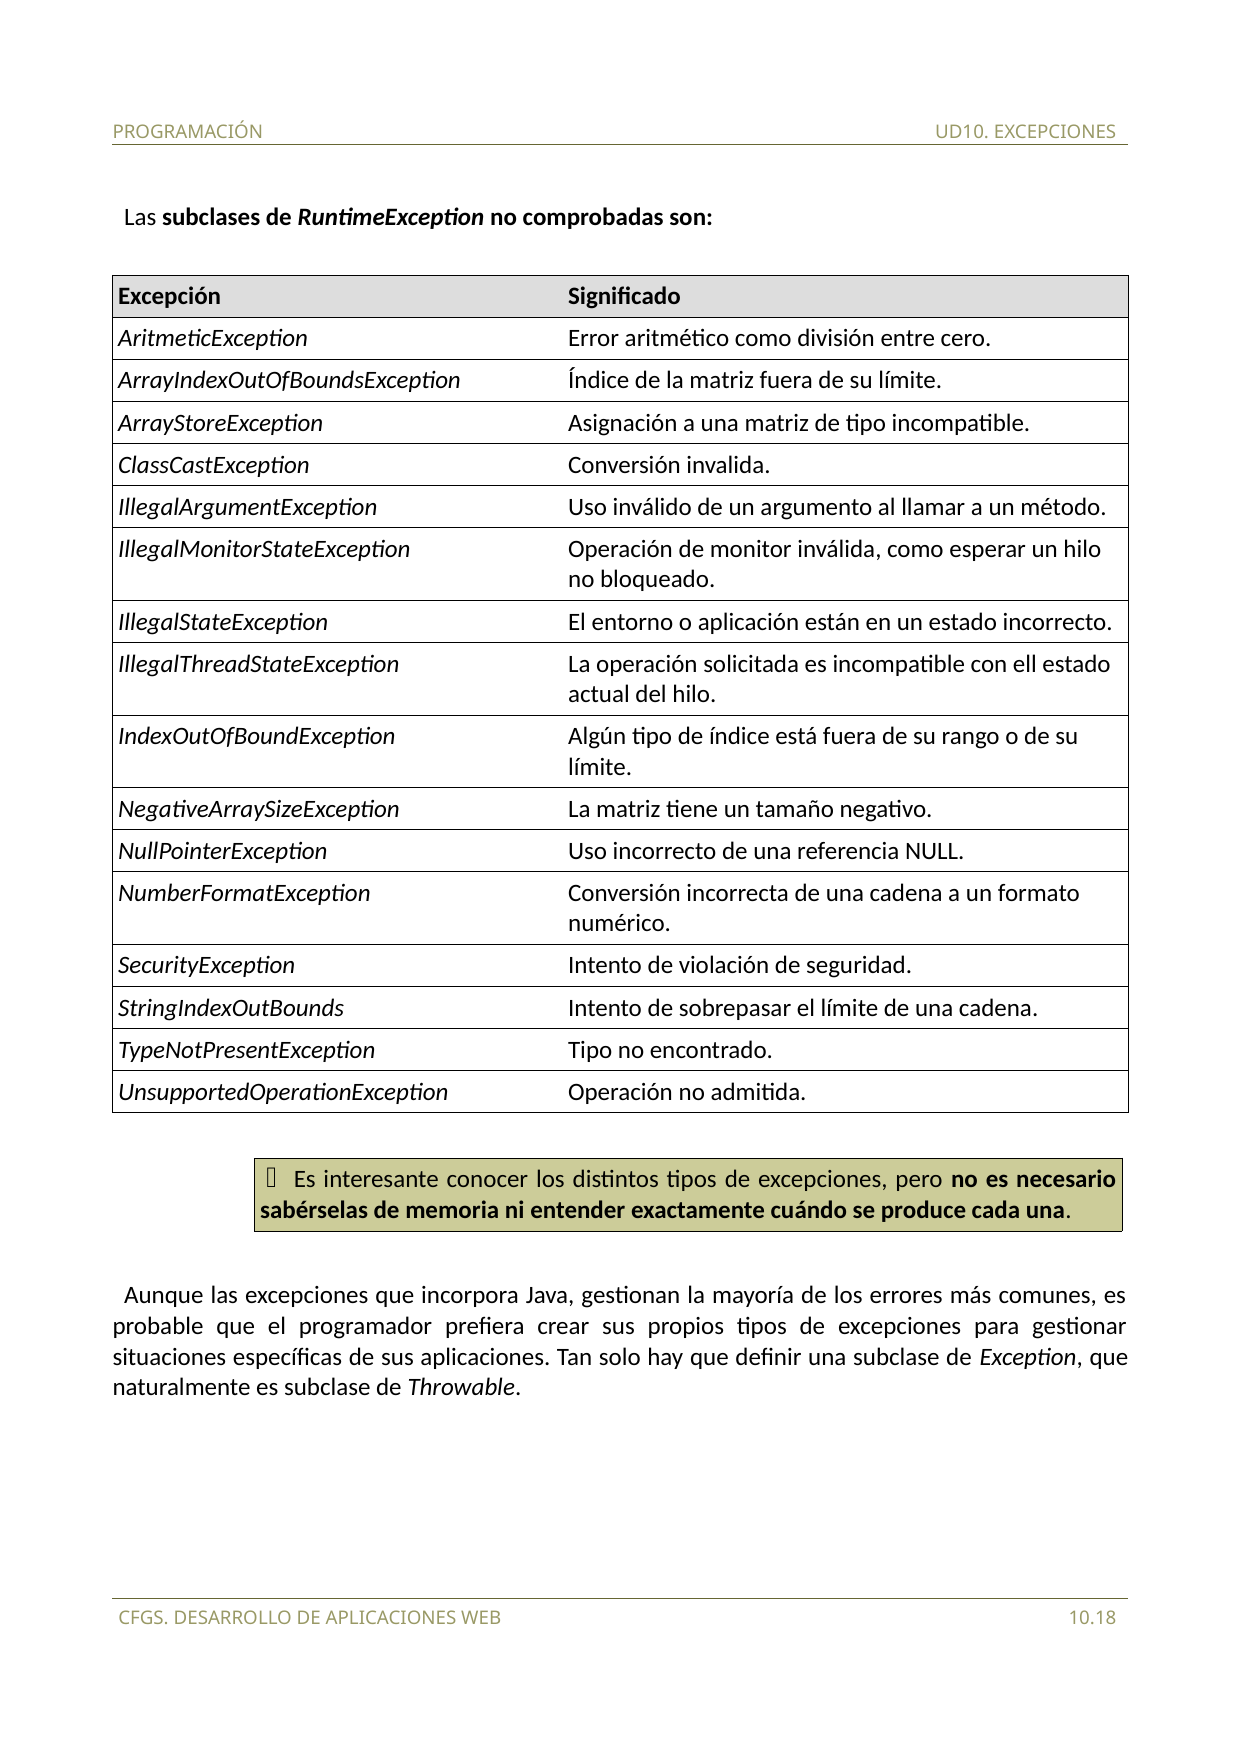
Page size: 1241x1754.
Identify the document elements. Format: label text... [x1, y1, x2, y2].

table_cell Uso inválido de un argumento al llamar a un método. [562, 486, 1128, 527]
table_cell NullPointerException [113, 830, 562, 871]
table_cell Operación de monitor inválida, como esperar un hilo no bloqueado. [562, 528, 1128, 600]
table_header Excepción [113, 276, 562, 317]
table_cell IndexOutOfBoundException [113, 716, 562, 787]
table_header Significado [562, 276, 1128, 317]
table_cell Índice de la matriz fuera de su límite. [562, 360, 1128, 401]
table_cell SecurityException [113, 945, 562, 986]
table_cell IllegalThreadStateException [113, 643, 562, 714]
table_cell Conversión incorrecta de una cadena a un formato numérico. [562, 872, 1128, 944]
table_cell Operación no admitida. [562, 1071, 1128, 1112]
table_cell StringIndexOutBounds [113, 987, 562, 1028]
table_cell La operación solicitada es incompatible con ell estado actual del hilo. [562, 643, 1128, 714]
text Aunque las excepciones que incorpora Java, gestionan la mayoría de los errores más comunes, es probable que el programador prefiera crear sus propios tipos de excepciones para gestionar situaciones específicas de sus aplicaciones. Tan solo hay que definir una subclase de Exception, que naturalmente es subclase de Throwable. [112, 1279, 1128, 1402]
table_cell NumberFormatException [113, 872, 562, 944]
text  Es interesante conocer los distintos tipos de excepciones, pero no es necesario sabérselas de memoria ni entender exactamente cuándo se produce cada una. [255, 1159, 1122, 1231]
table_cell IllegalArgumentException [113, 486, 562, 527]
table_cell ClassCastException [113, 444, 562, 485]
table_cell IllegalMonitorStateException [113, 528, 562, 600]
table_cell Intento de violación de seguridad. [562, 945, 1128, 986]
text Las subclases de RuntimeException no comprobadas son: [112, 201, 1128, 231]
table_cell NegativeArraySizeException [113, 788, 562, 829]
table_cell Algún tipo de índice está fuera de su rango o de su límite. [562, 716, 1128, 787]
table_cell Conversión invalida. [562, 444, 1128, 485]
table_cell ArrayStoreException [113, 402, 562, 443]
table_cell Uso incorrecto de una referencia NULL. [562, 830, 1128, 871]
table_cell Tipo no encontrado. [562, 1029, 1128, 1070]
table_cell TypeNotPresentException [113, 1029, 562, 1070]
table_cell Asignación a una matriz de tipo incompatible. [562, 402, 1128, 443]
table_cell Error aritmético como división entre cero. [562, 318, 1128, 359]
table_cell Intento de sobrepasar el límite de una cadena. [562, 987, 1128, 1028]
table_cell El entorno o aplicación están en un estado incorrecto. [562, 601, 1128, 642]
table_cell IllegalStateException [113, 601, 562, 642]
table_cell ArrayIndexOutOfBoundsException [113, 360, 562, 401]
table_cell La matriz tiene un tamaño negativo. [562, 788, 1128, 829]
table_cell UnsupportedOperationException [113, 1071, 562, 1112]
table_cell AritmeticException [113, 318, 562, 359]
